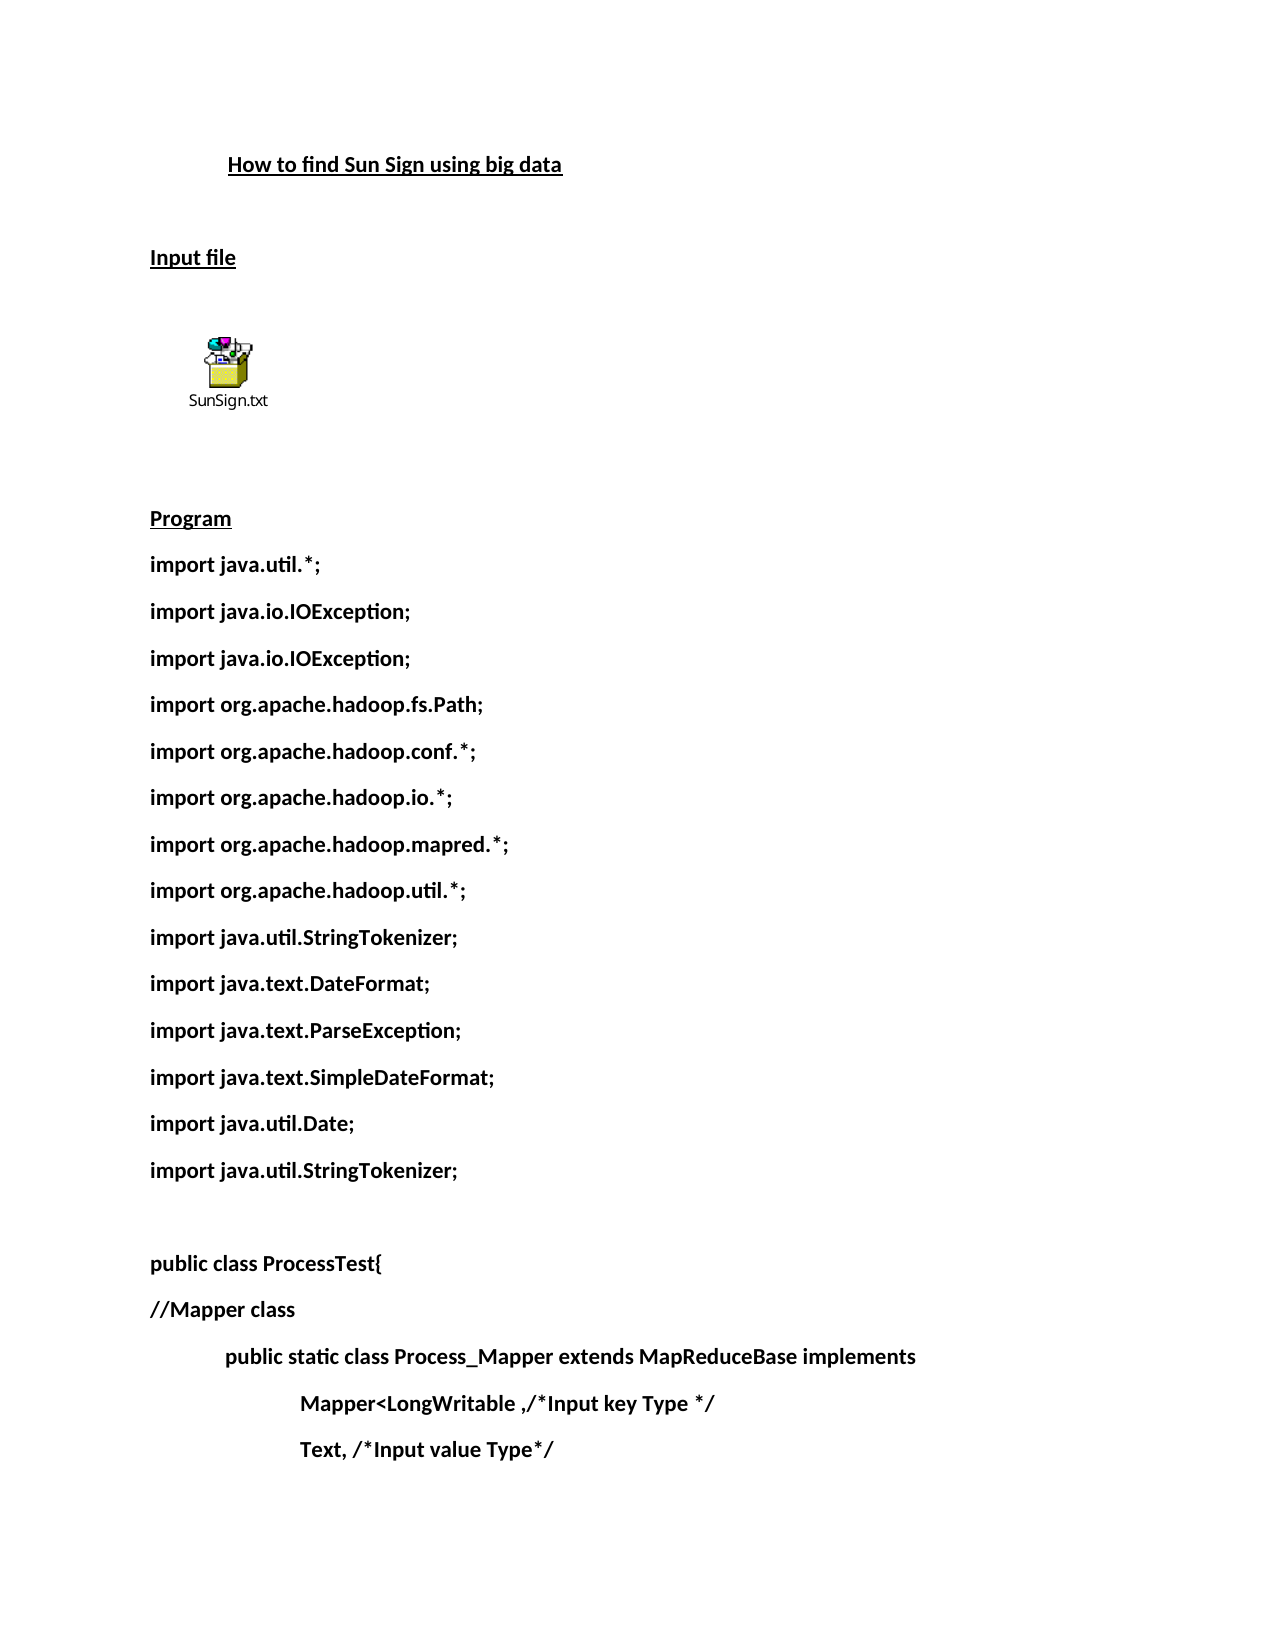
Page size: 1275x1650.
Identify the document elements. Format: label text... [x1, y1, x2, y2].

text import java.util.*; [150, 551, 1125, 578]
text import java.io.IOException; [150, 644, 1125, 672]
text public static class Process_Mapper extends MapReduceBase implements [150, 1342, 1125, 1370]
text Text, /*Input value Type*/ [150, 1435, 1125, 1463]
text Input file [150, 243, 1125, 271]
text How to find Sun Sign using big data [150, 150, 1125, 178]
text //Mapper class [150, 1296, 1125, 1323]
text import java.util.StringTokenizer; [150, 1156, 1125, 1184]
text Mapper<LongWritable ,/*Input key Type */ [150, 1389, 1125, 1417]
text import java.io.IOException; [150, 597, 1125, 625]
text public class ProcessTest{ [150, 1249, 1125, 1277]
text import java.text.SimpleDateFormat; [150, 1063, 1125, 1091]
text import java.util.StringTokenizer; [150, 923, 1125, 951]
text Program [150, 504, 1125, 532]
text import org.apache.hadoop.mapred.*; [150, 830, 1125, 858]
text import org.apache.hadoop.conf.*; [150, 737, 1125, 765]
text import java.text.DateFormat; [150, 969, 1125, 998]
text import java.util.Date; [150, 1109, 1125, 1137]
text import org.apache.hadoop.fs.Path; [150, 690, 1125, 718]
text import java.text.ParseException; [150, 1016, 1125, 1044]
text import org.apache.hadoop.io.*; [150, 783, 1125, 811]
text import org.apache.hadoop.util.*; [150, 876, 1125, 904]
